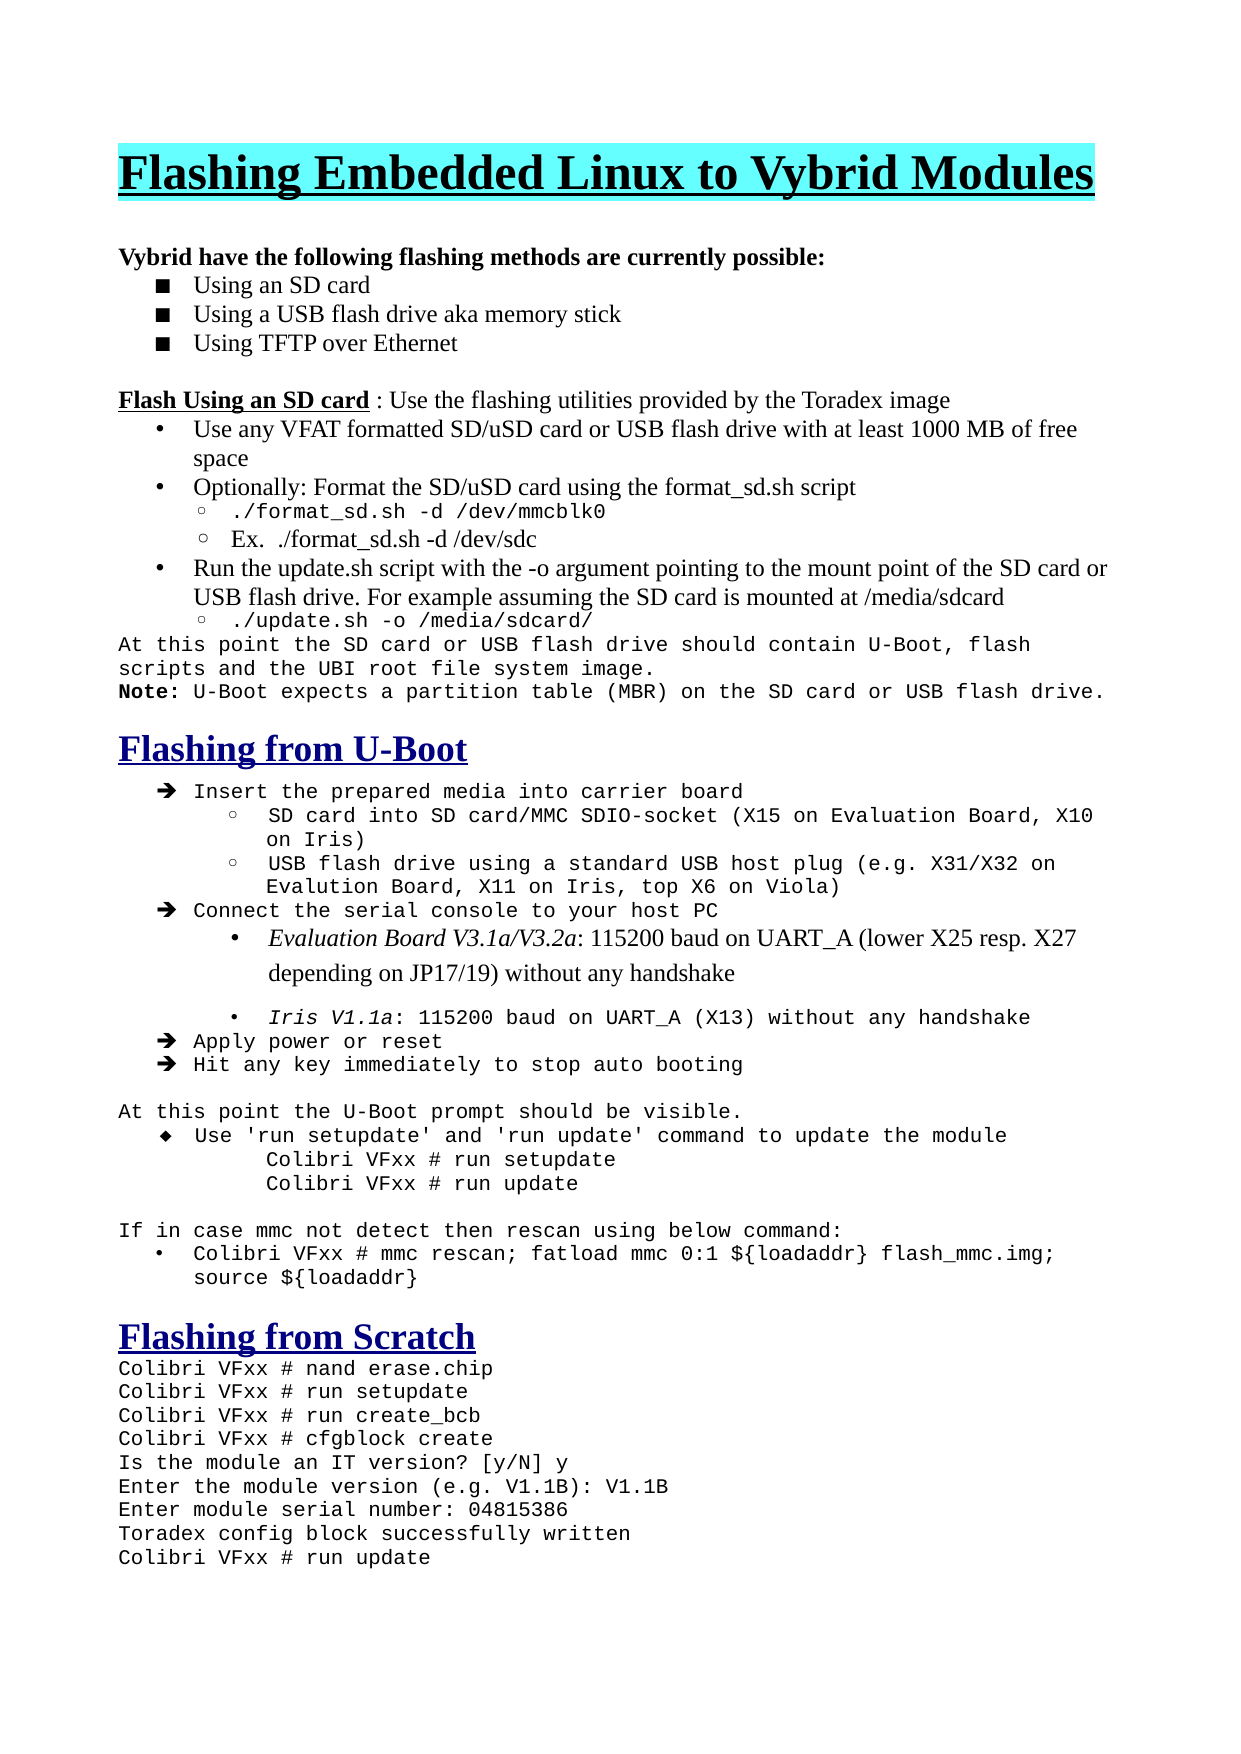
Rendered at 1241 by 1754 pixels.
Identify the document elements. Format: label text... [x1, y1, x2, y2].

text Vybrid have the following flashing methods are currently possible: [118, 242, 1122, 271]
text Colibri VFxx # run update [118, 1547, 1122, 1570]
text Colibri VFxx # nand erase.chip [118, 1357, 1122, 1381]
list Hit any key immediately to stop auto booting [156, 1054, 1122, 1078]
list Colibri VFxx # mmc rescan; fatload mmc 0:1 ${loadaddr} flash_mmc.img; source ${loadaddr} [156, 1243, 1122, 1291]
list SD card into SD card/MMC SDIO-socket (X15 on Evaluation Board, X10 on Iris) [224, 805, 1122, 852]
text Flash Using an SD card : Use the flashing utilities provided by the Toradex image [118, 386, 1122, 414]
text Enter module serial number: 04815386 [118, 1499, 1122, 1523]
list Iris V1.1a: 115200 baud on UART_A (X13) without any handshake [231, 1007, 1122, 1031]
text Enter the module version (e.g. V1.1B): V1.1B [118, 1476, 1122, 1499]
text Colibri VFxx # run update [118, 1172, 1122, 1196]
text Toradex config block successfully written [118, 1523, 1122, 1547]
list USB flash drive using a standard USB host plug (e.g. X31/X32 on Evalution Board, X11 on Iris, top X6 on Viola) [224, 852, 1122, 900]
text Colibri VFxx # run setupdate [118, 1381, 1122, 1405]
subtitle Flashing from U-Boot [118, 726, 1122, 769]
list Connect the serial console to your host PC [156, 900, 1122, 923]
text Colibri VFxx # cfgblock create [118, 1428, 1122, 1452]
list Optionally: Format the SD/uSD card using the format_sd.sh script [156, 472, 1122, 501]
list Ex. ./format_sd.sh -d /dev/sdc [193, 524, 1122, 553]
list Using an SD card [156, 271, 1122, 299]
list Use any VFAT formatted SD/uSD card or USB flash drive with at least 1000 MB of free space [156, 414, 1122, 472]
list Using TFTP over Ethernet [156, 328, 1122, 357]
text At this point the SD card or USB flash drive should contain U-Boot, flash scripts and the UBI root file system image. [118, 634, 1122, 681]
text Colibri VFxx # run setupdate [118, 1149, 1122, 1172]
subtitle Flashing Embedded Linux to Vybrid Modules [118, 143, 1122, 201]
list ./update.sh -o /media/sdcard/ [193, 611, 1122, 634]
text At this point the U-Boot prompt should be visible. [118, 1102, 1122, 1125]
text Colibri VFxx # run create_bcb [118, 1405, 1122, 1428]
text Note: U-Boot expects a partition table (MBR) on the SD card or USB flash drive. [118, 681, 1122, 705]
list Apply power or reset [156, 1031, 1122, 1054]
list Insert the prepared media into carrier board [156, 782, 1122, 805]
text If in case mmc not detect then rescan using below command: [118, 1220, 1122, 1243]
list Using a USB flash drive aka memory stick [156, 299, 1122, 328]
list Evaluation Board V3.1a/V3.2a: 115200 baud on UART_A (lower X25 resp. X27 depending on JP17/19) without any handshake [231, 923, 1122, 987]
text Is the module an IT version? [y/N] y [118, 1452, 1122, 1476]
list Use 'run setupdate' and 'run update' command to update the module [159, 1125, 1122, 1149]
subtitle Flashing from Scratch [118, 1314, 1122, 1357]
list Run the update.sh script with the -o argument pointing to the mount point of the SD card or USB flash drive. For example assuming the SD card is mounted at /media/sdcard [156, 553, 1122, 611]
list ./format_sd.sh -d /dev/mmcblk0 [193, 501, 1122, 524]
